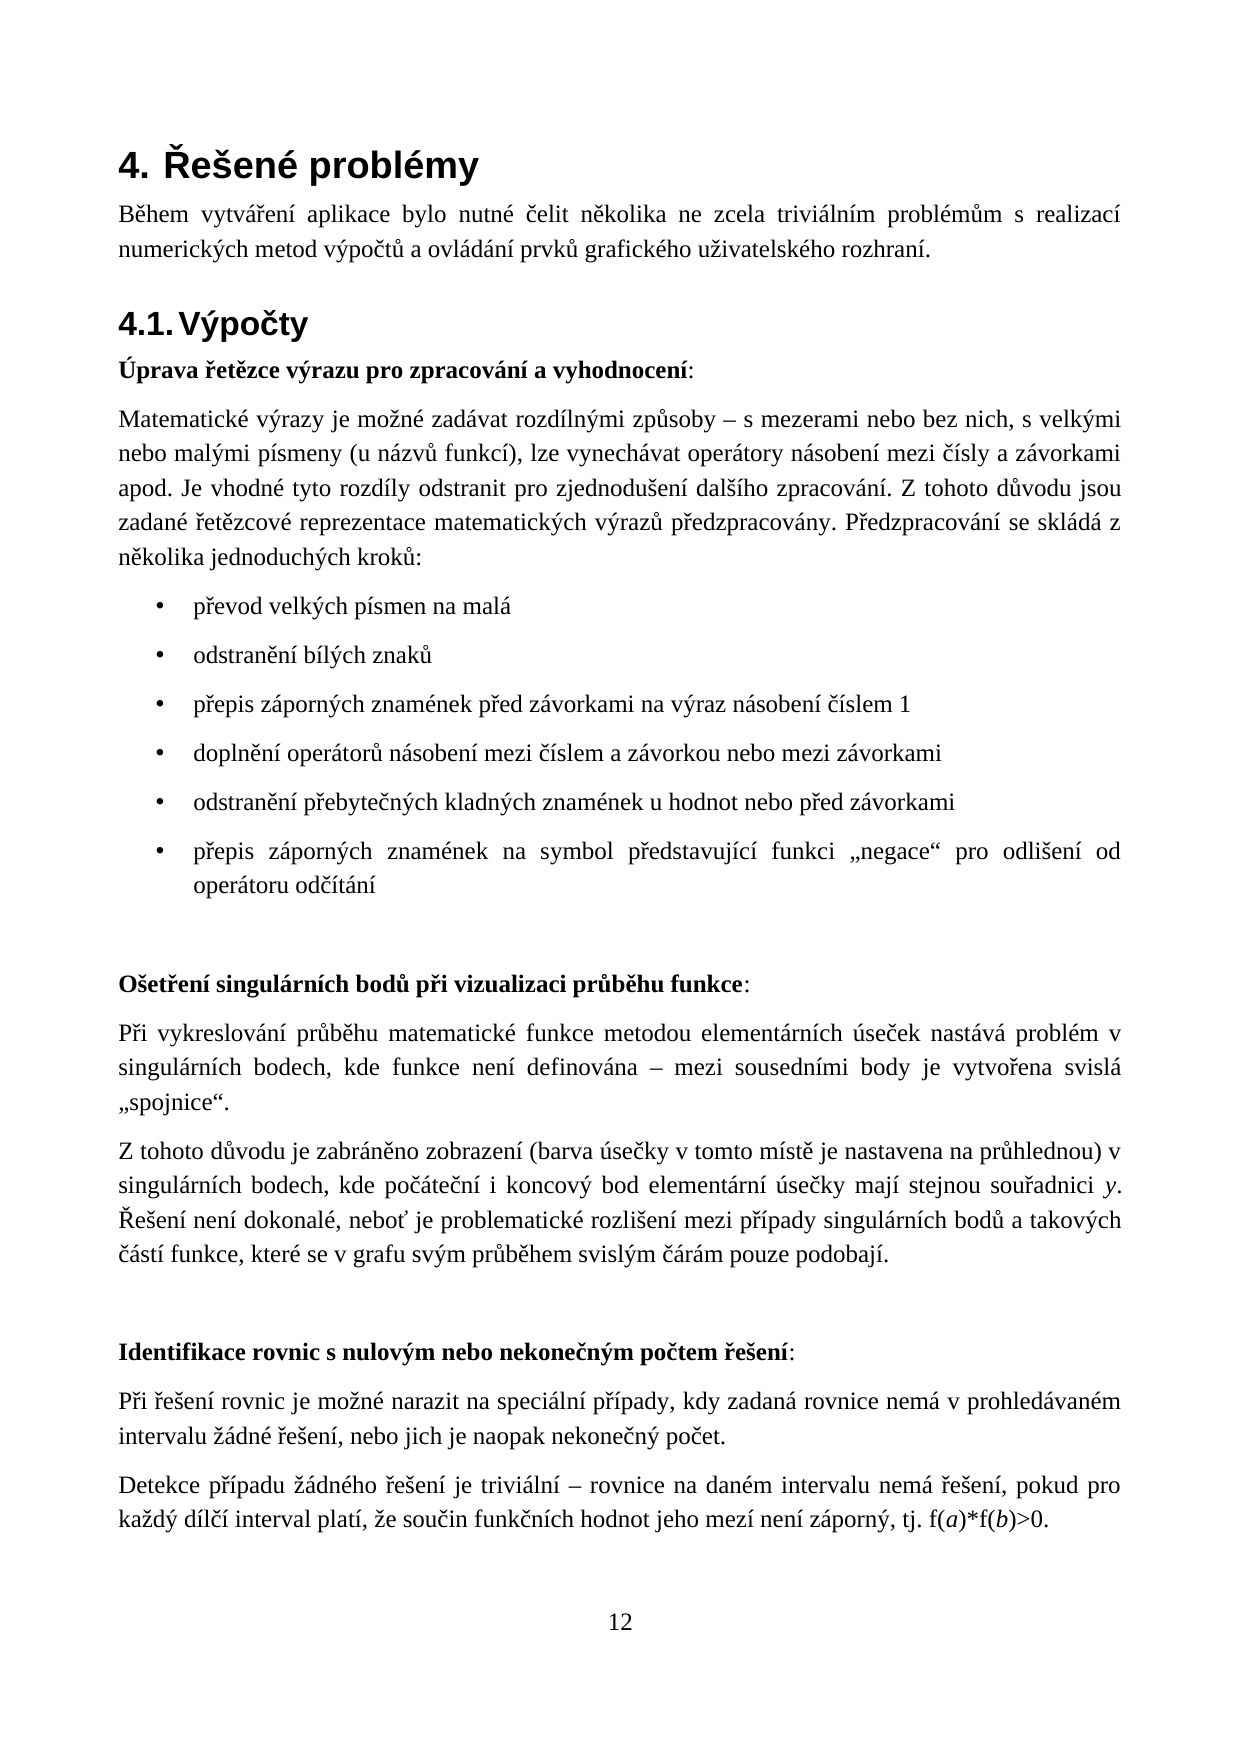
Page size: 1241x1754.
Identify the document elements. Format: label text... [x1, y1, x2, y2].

list přepis záporných znamének na symbol představující funkci „negace“ pro odlišení od operátoru odčítání [156, 836, 1122, 899]
text Úprava řetězce výrazu pro zpracování a vyhodnocení: [118, 355, 1122, 383]
text Z tohoto důvodu je zabráněno zobrazení (barva úsečky v tomto místě je nastavena na průhlednou) v singulárních bodech, kde počáteční i koncový bod elementární úsečky mají stejnou souřadnici y. Řešení není dokonalé, neboť je problematické rozlišení mezi případy singulárních bodů a takových částí funkce, které se v grafu svým průběhem svislým čárám pouze podobají. [118, 1136, 1122, 1268]
text Ošetření singulárních bodů při vizualizaci průběhu funkce: [118, 969, 1122, 997]
list odstranění přebytečných kladných znamének u hodnot nebo před závorkami [156, 787, 1122, 816]
list přepis záporných znamének před závorkami na výraz násobení číslem 1 [156, 689, 1122, 718]
text Během vytváření aplikace bylo nutné čelit několika ne zcela triviálním problémům s realizací numerických metod výpočtů a ovládání prvků grafického uživatelského rozhraní. [118, 199, 1122, 262]
text Identifikace rovnic s nulovým nebo nekonečným počtem řešení: [118, 1337, 1122, 1366]
text Při řešení rovnic je možné narazit na speciální případy, kdy zadaná rovnice nemá v prohledávaném intervalu žádné řešení, nebo jich je naopak nekonečný počet. [118, 1386, 1122, 1450]
list převod velkých písmen na malá [156, 591, 1122, 619]
list doplnění operátorů násobení mezi číslem a závorkou nebo mezi závorkami [156, 738, 1122, 767]
text Detekce případu žádného řešení je triviální – rovnice na daném intervalu nemá řešení, pokud pro každý dílčí interval platí, že součin funkčních hodnot jeho mezí není záporný, tj. f(a)*f(b)>0. [118, 1470, 1122, 1533]
text Matematické výrazy je možné zadávat rozdílnými způsoby – s mezerami nebo bez nich, s velkými nebo malými písmeny (u názvů funkcí), lze vynechávat operátory násobení mezi čísly a závorkami apod. Je vhodné tyto rozdíly odstranit pro zjednodušení dalšího zpracování. Z tohoto důvodu jsou zadané řetězcové reprezentace matematických výrazů předzpracovány. Předzpracování se skládá z několika jednoduchých kroků: [118, 404, 1122, 571]
subtitle Řešené problémy [118, 143, 1122, 187]
subtitle Výpočty [118, 304, 1122, 342]
text Při vykreslování průběhu matematické funkce metodou elementárních úseček nastává problém v singulárních bodech, kde funkce není definována – mezi sousedními body je vytvořena svislá „spojnice“. [118, 1018, 1122, 1116]
list odstranění bílých znaků [156, 640, 1122, 669]
